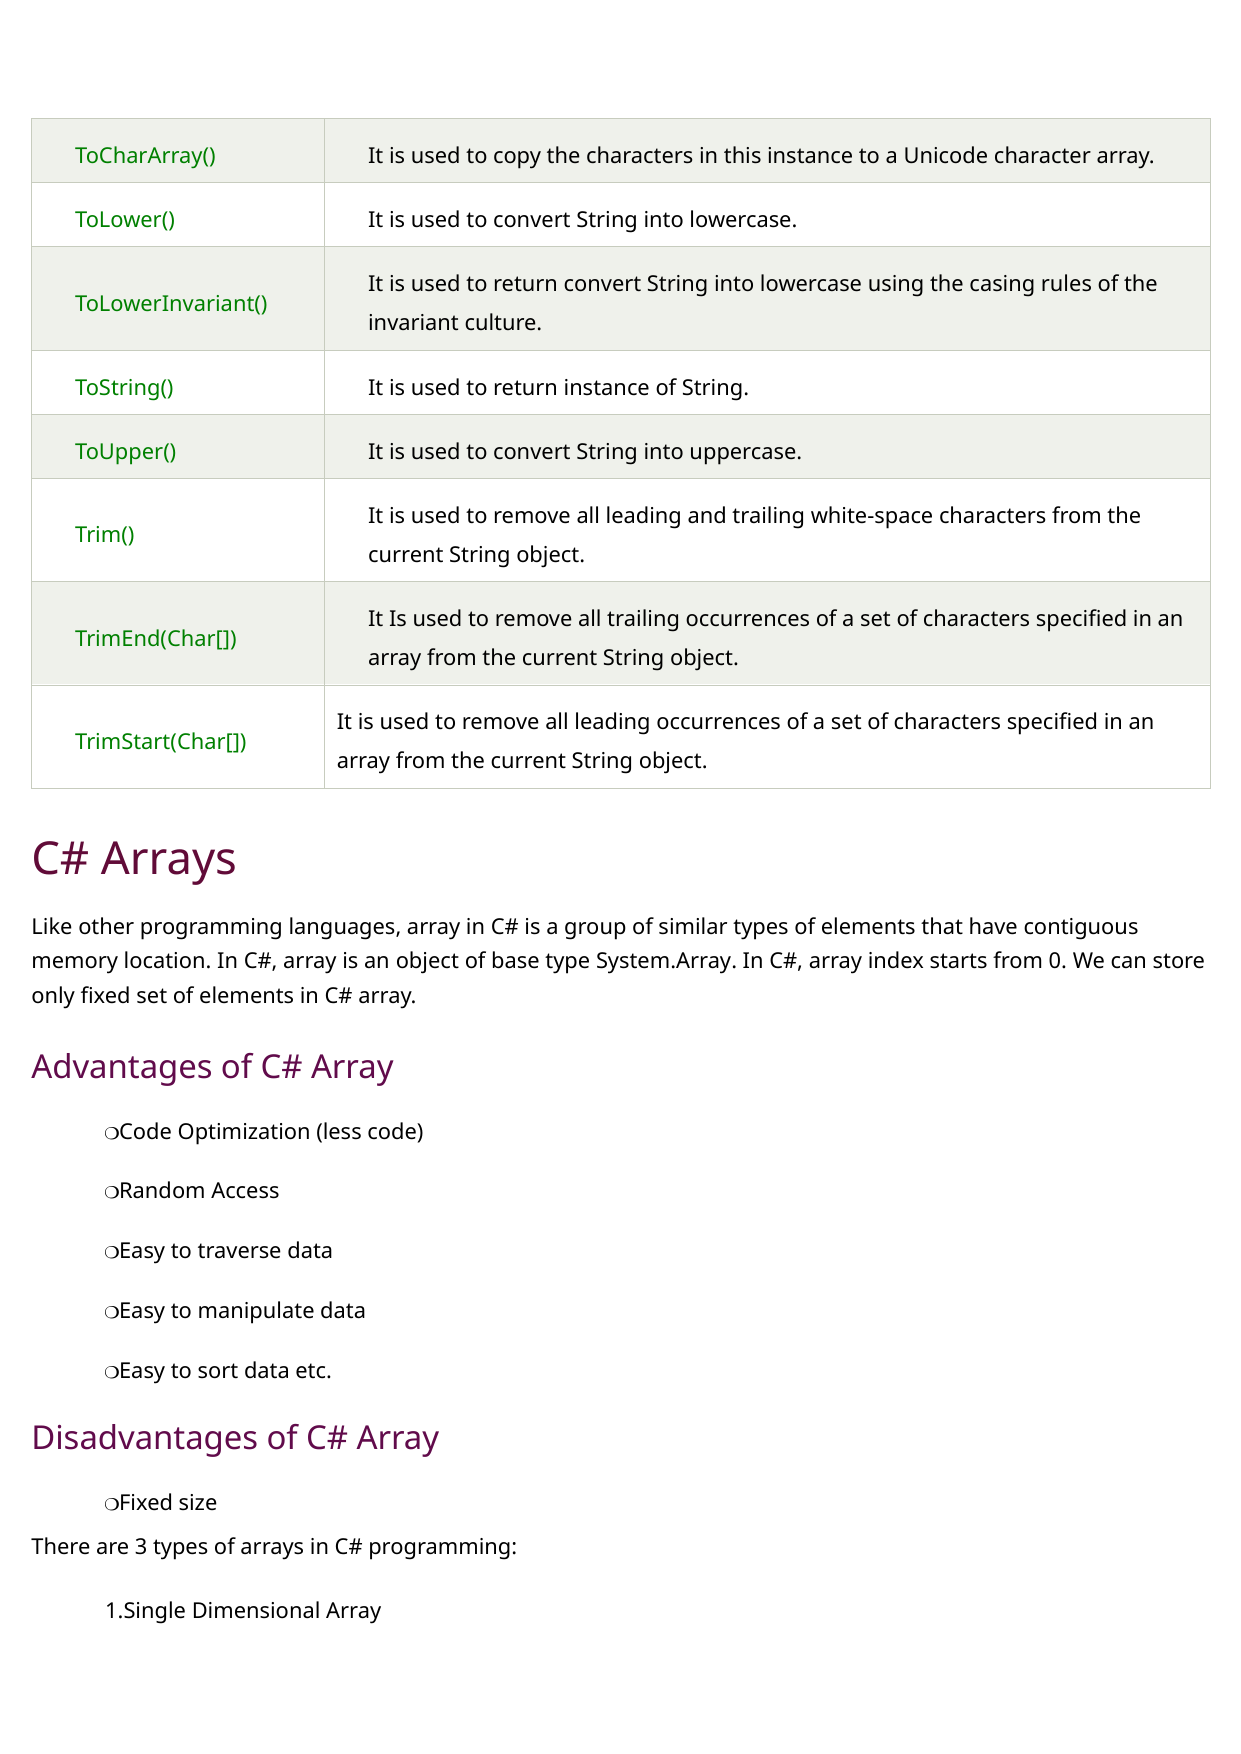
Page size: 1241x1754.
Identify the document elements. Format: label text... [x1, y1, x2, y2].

table_cell ToCharArray() [32, 119, 324, 182]
table_cell It is used to convert String into uppercase. [325, 415, 1210, 478]
table_cell It is used to convert String into lowercase. [325, 183, 1210, 246]
list Easy to manipulate data [31, 1286, 1210, 1325]
list Easy to traverse data [31, 1226, 1210, 1265]
table_cell It is used to remove all leading occurrences of a set of characters specified in an array from the current String object. [325, 686, 1210, 788]
text Like other programming languages, array in C# is a group of similar types of elements that have contiguous memory location. In C#, array is an object of base type System.Array. In C#, array index starts from 0. We can store only fixed set of elements in C# array. [31, 911, 1210, 1009]
list Random Access [31, 1166, 1210, 1205]
table_cell Trim() [32, 479, 324, 581]
list Fixed size [31, 1478, 1210, 1517]
subtitle Advantages of C# Array [31, 1043, 1210, 1088]
text C# Arrays [31, 789, 1210, 887]
table_cell TrimEnd(Char[]) [32, 582, 324, 684]
table_cell It is used to remove all leading and trailing white-space characters from the current String object. [325, 479, 1210, 581]
list Easy to sort data etc. [31, 1346, 1210, 1385]
table_cell It is used to copy the characters in this instance to a Unicode character array. [325, 119, 1210, 182]
table_cell ToLowerInvariant() [32, 247, 324, 350]
table_cell ToLower() [32, 183, 324, 246]
table_cell It is used to return instance of String. [325, 351, 1210, 414]
table_cell TrimStart(Char[]) [32, 686, 324, 788]
list Code Optimization (less code) [31, 1106, 1210, 1145]
text There are 3 types of arrays in C# programming: [31, 1531, 1210, 1561]
table_cell ToString() [32, 351, 324, 414]
table_cell It Is used to remove all trailing occurrences of a set of characters specified in an array from the current String object. [325, 582, 1210, 684]
list Single Dimensional Array [31, 1586, 1210, 1625]
table_cell It is used to return convert String into lowercase using the casing rules of the invariant culture. [325, 247, 1210, 350]
subtitle Disadvantages of C# Array [31, 1414, 1210, 1459]
table_cell ToUpper() [32, 415, 324, 478]
